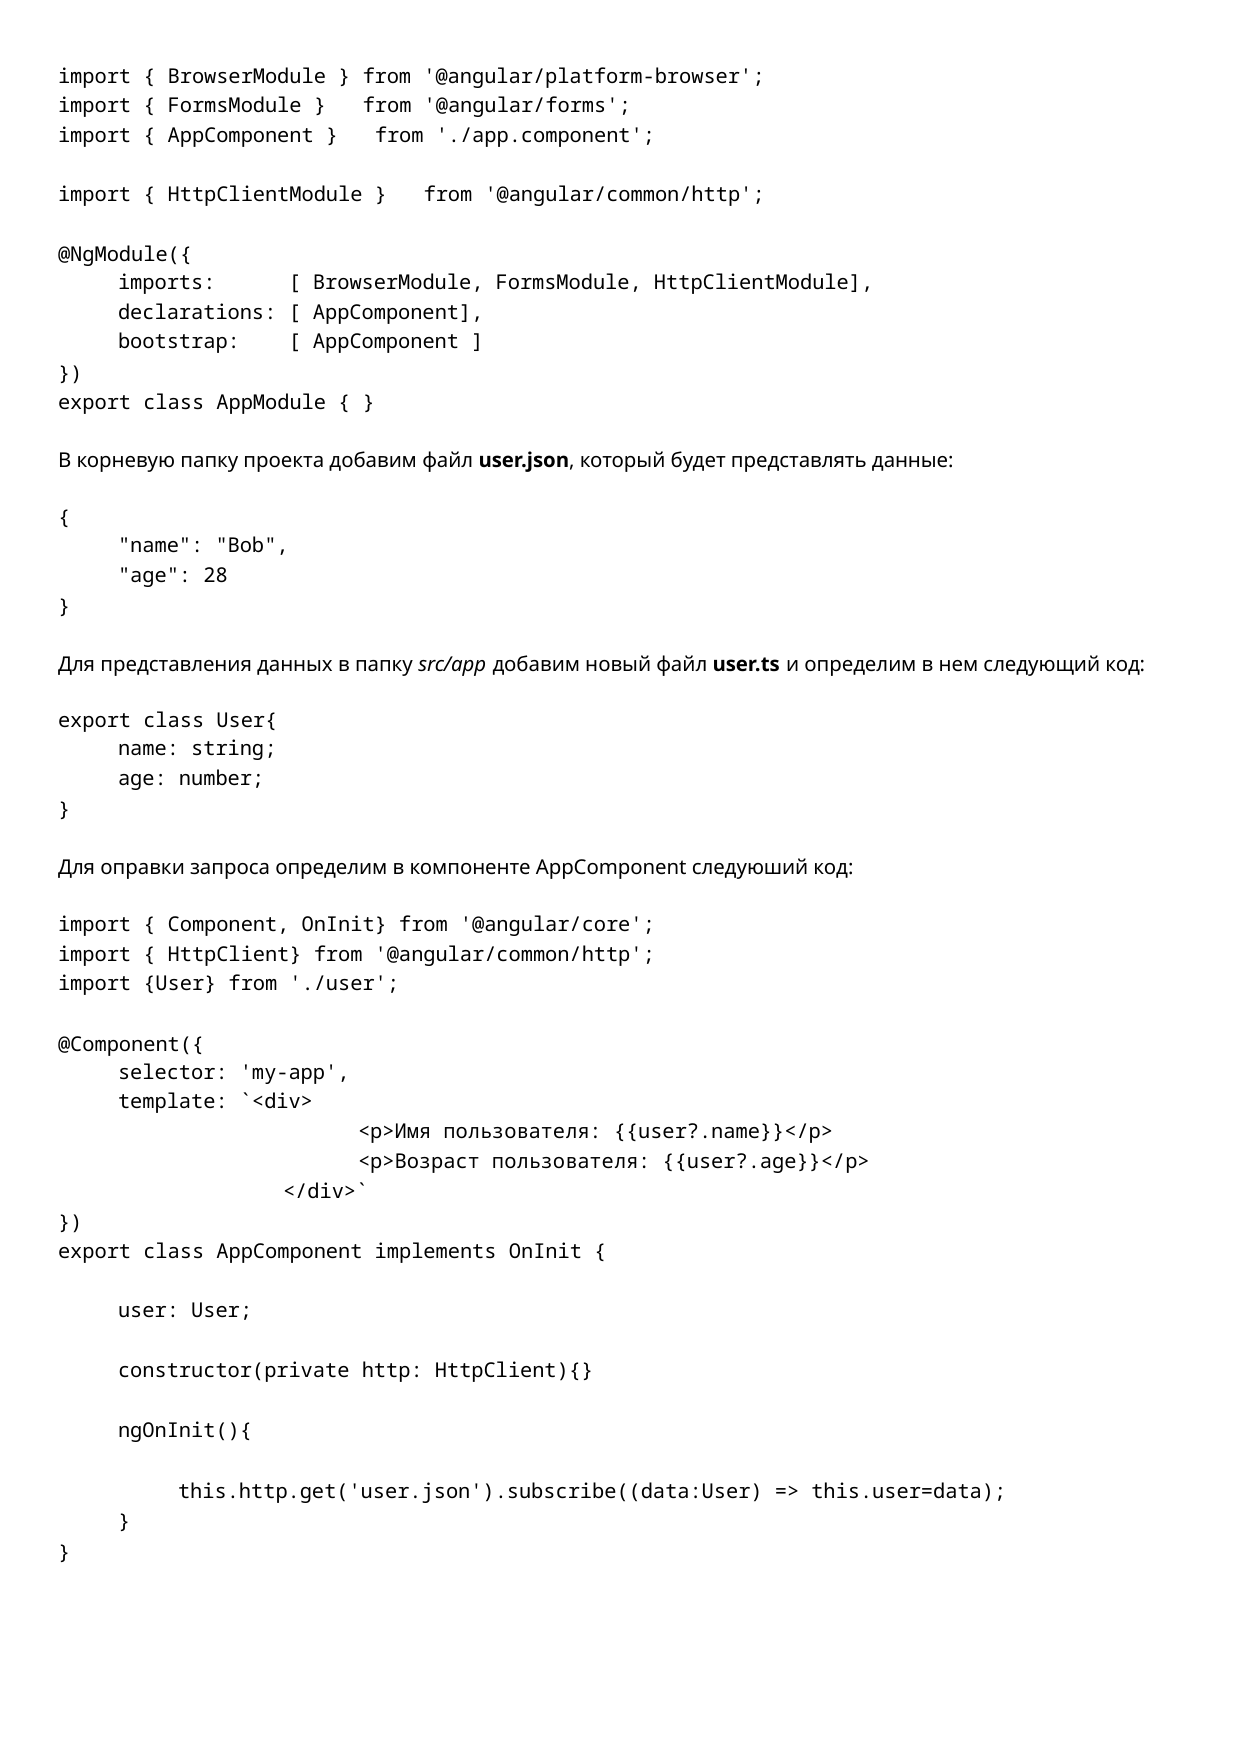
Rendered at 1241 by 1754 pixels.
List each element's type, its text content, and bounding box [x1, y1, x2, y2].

text ngOnInit(){ [58, 1416, 1173, 1445]
text bootstrap: [ AppComponent ] [58, 327, 1173, 356]
text selector: 'my-app', [58, 1057, 1173, 1087]
text "age": 28 [58, 560, 1173, 589]
text import { BrowserModule } from '@angular/platform-browser'; [58, 59, 1173, 89]
text }) [58, 356, 1173, 386]
text import { AppComponent } from './app.component'; [58, 119, 1173, 148]
text } [58, 793, 1173, 823]
text user: User; [58, 1296, 1173, 1325]
text export class AppModule { } [58, 386, 1173, 416]
text imports: [ BrowserModule, FormsModule, HttpClientModule], [58, 267, 1173, 297]
text { [58, 502, 1173, 530]
text import { Component, OnInit} from '@angular/core'; [58, 909, 1173, 937]
text </div>` [58, 1176, 1173, 1206]
text } [58, 589, 1173, 619]
text name: string; [58, 734, 1173, 763]
text constructor(private http: HttpClient){} [58, 1355, 1173, 1385]
text <p>Имя пользователя: {{user?.name}}</p> [58, 1116, 1173, 1146]
text @NgModule({ [58, 237, 1173, 267]
text } [58, 1536, 1173, 1565]
text <p>Возраст пользователя: {{user?.age}}</p> [58, 1146, 1173, 1176]
text "name": "Bob", [58, 530, 1173, 560]
text template: `<div> [58, 1087, 1173, 1116]
text export class AppComponent implements OnInit { [58, 1235, 1173, 1265]
text export class User{ [58, 706, 1173, 734]
text import { HttpClientModule } from '@angular/common/http'; [58, 178, 1173, 208]
text declarations: [ AppComponent], [58, 297, 1173, 327]
text }) [58, 1206, 1173, 1235]
text import {User} from './user'; [58, 967, 1173, 997]
text Для представления данных в папку src/app добавим новый файл user.ts и определим в нем следующий код: [58, 648, 1173, 677]
text import { HttpClient} from '@angular/common/http'; [58, 937, 1173, 967]
text } [58, 1506, 1173, 1536]
text age: number; [58, 763, 1173, 793]
text this.http.get('user.json').subscribe((data:User) => this.user=data); [58, 1476, 1173, 1506]
text @Component({ [58, 1027, 1173, 1057]
text Для оправки запроса определим в компоненте AppComponent следуюший код: [58, 851, 1173, 881]
text В корневую папку проекта добавим файл user.json, который будет представлять данные: [58, 444, 1173, 474]
text import { FormsModule } from '@angular/forms'; [58, 89, 1173, 119]
